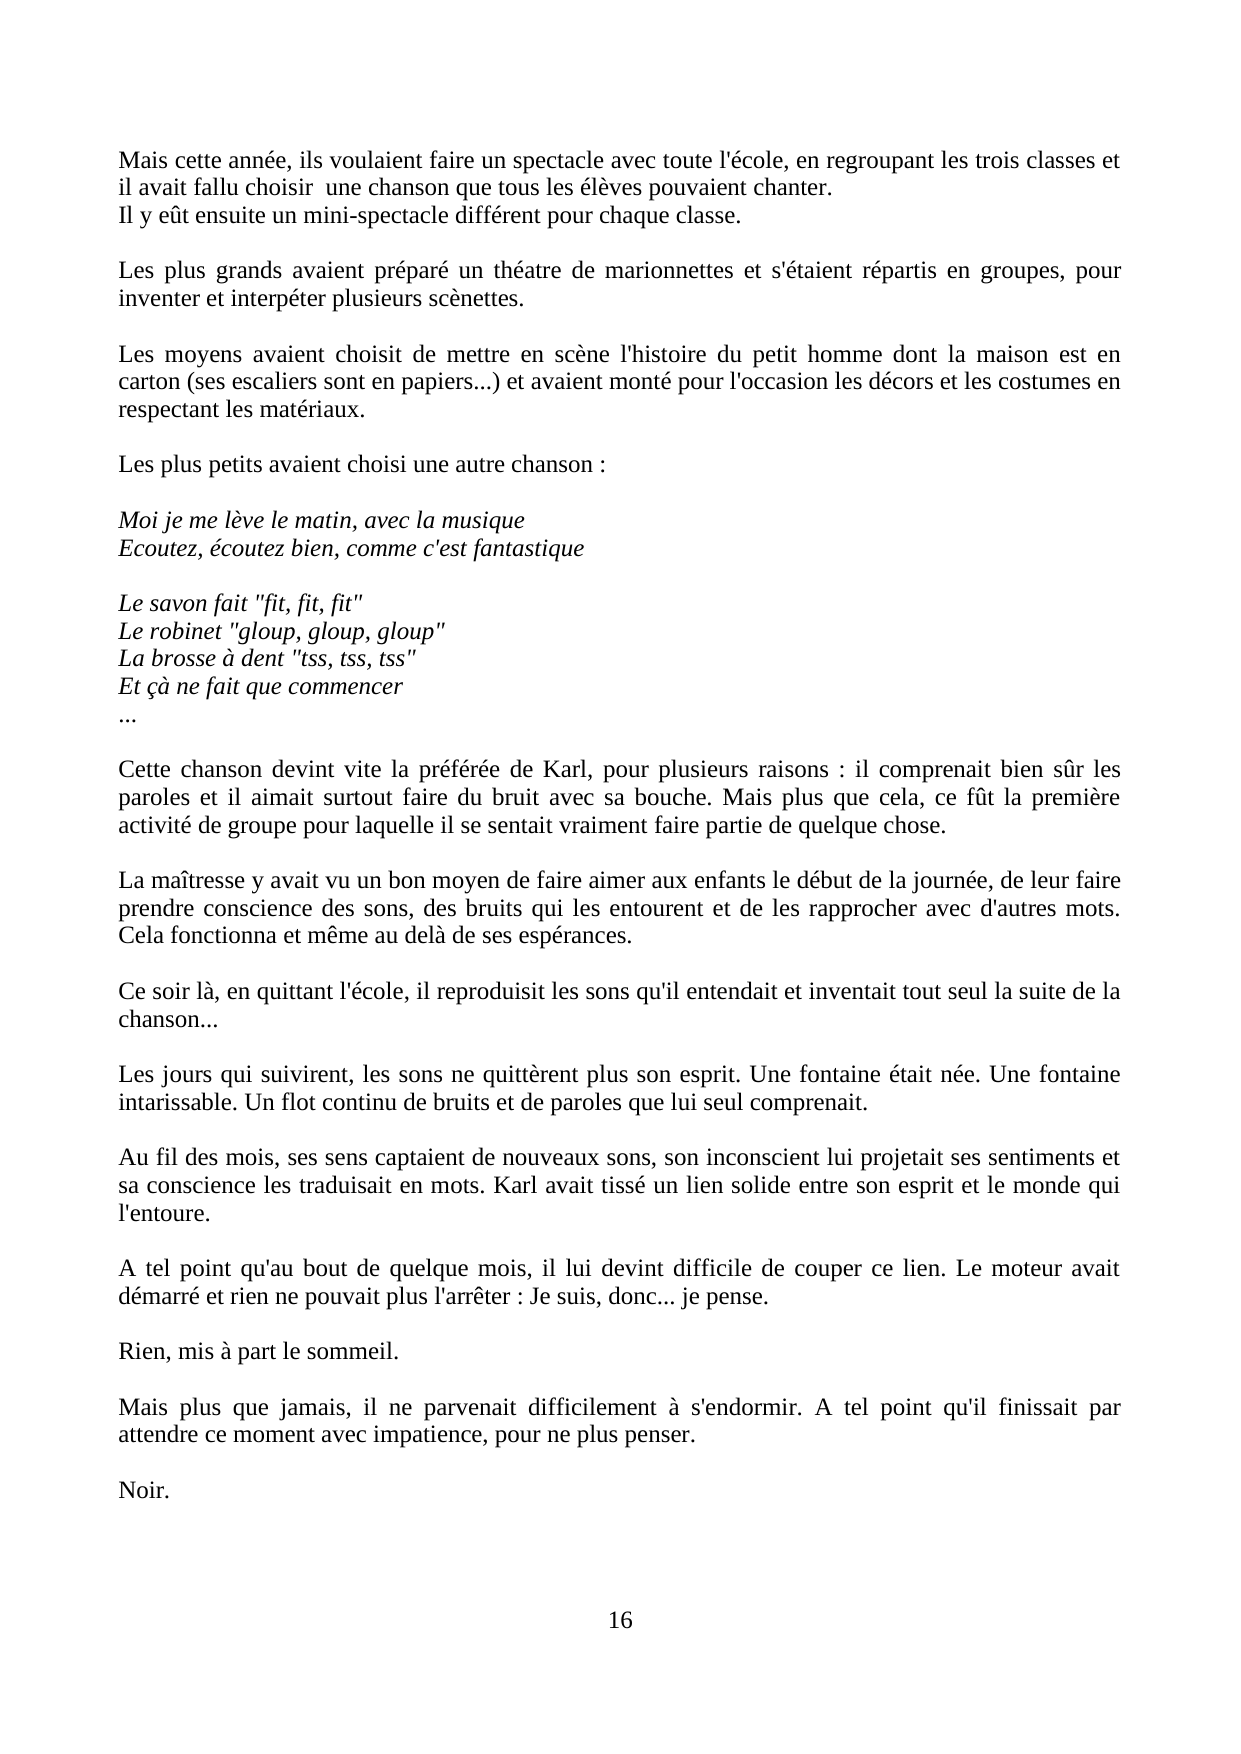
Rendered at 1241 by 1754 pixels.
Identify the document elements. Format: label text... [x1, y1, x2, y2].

text A tel point qu'au bout de quelque mois, il lui devint difficile de couper ce lien. Le moteur avait démarré et rien ne pouvait plus l'arrêter : Je suis, donc... je pense. [118, 1254, 1122, 1309]
text ... [118, 700, 1122, 728]
text Les plus petits avaient choisi une autre chanson : [118, 451, 1122, 478]
text Moi je me lève le matin, avec la musique [118, 506, 1122, 534]
text La brosse à dent "tss, tss, tss" [118, 644, 1122, 672]
text Et çà ne fait que commencer [118, 672, 1122, 700]
text La maîtresse y avait vu un bon moyen de faire aimer aux enfants le début de la journée, de leur faire prendre conscience des sons, des bruits qui les entourent et de les rapprocher avec d'autres mots. Cela fonctionna et même au delà de ses espérances. [118, 866, 1122, 949]
text Il y eût ensuite un mini-spectacle différent pour chaque classe. [118, 201, 1122, 229]
text Rien, mis à part le sommeil. [118, 1337, 1122, 1365]
text Le robinet "gloup, gloup, gloup" [118, 617, 1122, 644]
text Au fil des mois, ses sens captaient de nouveaux sons, son inconscient lui projetait ses sentiments et sa conscience les traduisait en mots. Karl avait tissé un lien solide entre son esprit et le monde qui l'entoure. [118, 1143, 1122, 1226]
text Les plus grands avaient préparé un théatre de marionnettes et s'étaient répartis en groupes, pour inventer et interpéter plusieurs scènettes. [118, 257, 1122, 312]
text Mais cette année, ils voulaient faire un spectacle avec toute l'école, en regroupant les trois classes et il avait fallu choisir une chanson que tous les élèves pouvaient chanter. [118, 146, 1122, 201]
text Les jours qui suivirent, les sons ne quittèrent plus son esprit. Une fontaine était née. Une fontaine intarissable. Un flot continu de bruits et de paroles que lui seul comprenait. [118, 1060, 1122, 1116]
text Le savon fait "fit, fit, fit" [118, 589, 1122, 617]
text Cette chanson devint vite la préférée de Karl, pour plusieurs raisons : il comprenait bien sûr les paroles et il aimait surtout faire du bruit avec sa bouche. Mais plus que cela, ce fût la première activité de groupe pour laquelle il se sentait vraiment faire partie de quelque chose. [118, 755, 1122, 838]
text Les moyens avaient choisit de mettre en scène l'histoire du petit homme dont la maison est en carton (ses escaliers sont en papiers...) et avaient monté pour l'occasion les décors et les costumes en respectant les matériaux. [118, 340, 1122, 423]
text Ce soir là, en quittant l'école, il reproduisit les sons qu'il entendait et inventait tout seul la suite de la chanson... [118, 977, 1122, 1032]
text Noir. [118, 1476, 1122, 1503]
text Ecoutez, écoutez bien, comme c'est fantastique [118, 534, 1122, 561]
text Mais plus que jamais, il ne parvenait difficilement à s'endormir. A tel point qu'il finissait par attendre ce moment avec impatience, pour ne plus penser. [118, 1393, 1122, 1448]
